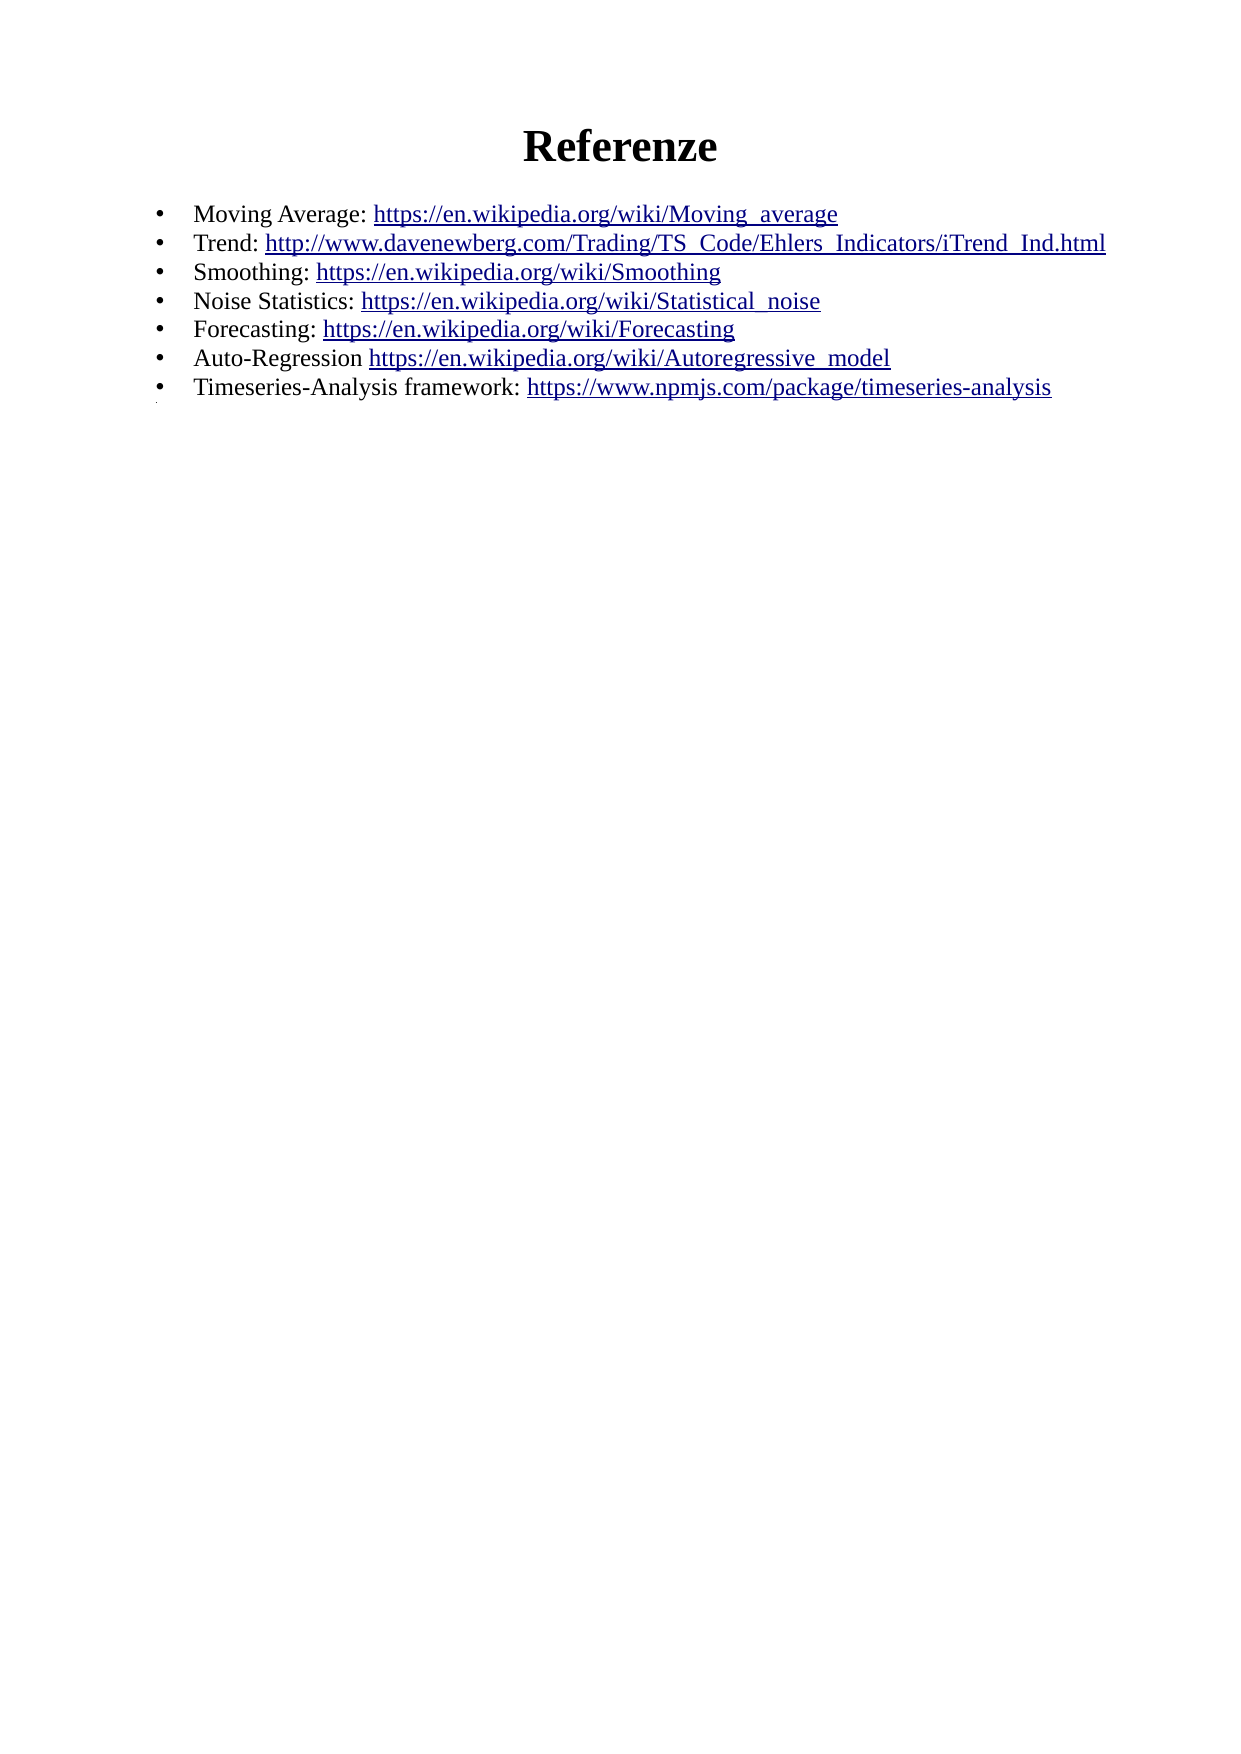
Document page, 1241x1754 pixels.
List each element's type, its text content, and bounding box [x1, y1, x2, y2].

list Noise Statistics: https://en.wikipedia.org/wiki/Statistical_noise [156, 286, 1122, 314]
list Auto-Regression https://en.wikipedia.org/wiki/Autoregressive_model [156, 343, 1122, 372]
list Smoothing: https://en.wikipedia.org/wiki/Smoothing [156, 257, 1122, 286]
list Trend: http://www.davenewberg.com/Trading/TS_Code/Ehlers_Indicators/iTrend_Ind.html [156, 228, 1122, 257]
list Forecasting: https://en.wikipedia.org/wiki/Forecasting [156, 314, 1122, 343]
list Moving Average: https://en.wikipedia.org/wiki/Moving_average [156, 199, 1122, 228]
text Referenze [118, 118, 1122, 171]
list Timeseries-Analysis framework: https://www.npmjs.com/package/timeseries-analysis [156, 372, 1122, 401]
